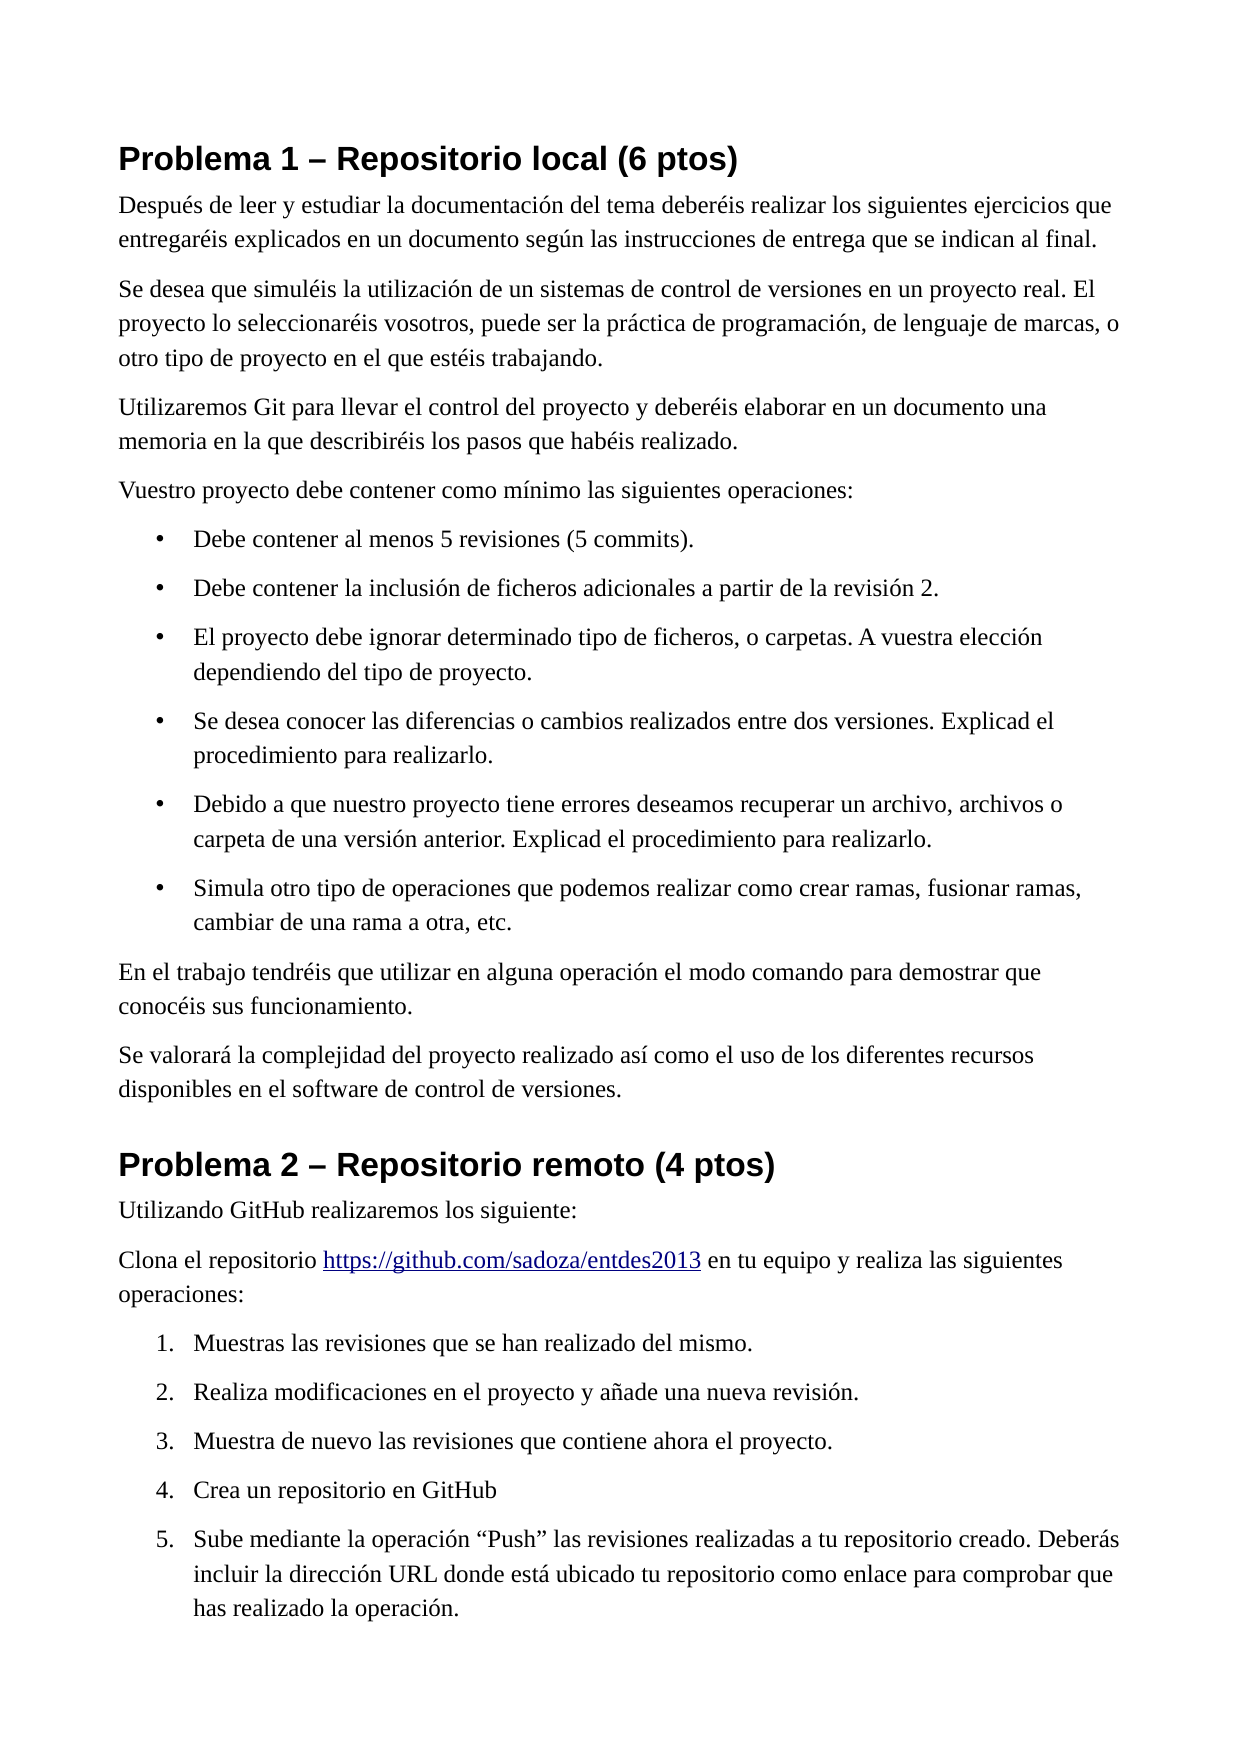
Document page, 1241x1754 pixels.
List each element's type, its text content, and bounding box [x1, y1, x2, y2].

list Crea un repositorio en GitHub [156, 1475, 1122, 1504]
subtitle Problema 1 – Repositorio local (6 ptos) [118, 139, 1122, 178]
subtitle Problema 2 – Repositorio remoto (4 ptos) [118, 1144, 1122, 1183]
list Muestras las revisiones que se han realizado del mismo. [156, 1328, 1122, 1357]
list Se desea conocer las diferencias o cambios realizados entre dos versiones. Explicad el procedimiento para realizarlo. [156, 706, 1122, 769]
text Se valorará la complejidad del proyecto realizado así como el uso de los diferentes recursos disponibles en el software de control de versiones. [118, 1040, 1122, 1103]
text Utilizaremos Git para llevar el control del proyecto y deberéis elaborar en un documento una memoria en la que describiréis los pasos que habéis realizado. [118, 392, 1122, 455]
text Clona el repositorio https://github.com/sadoza/entdes2013 en tu equipo y realiza las siguientes operaciones: [118, 1245, 1122, 1308]
text Después de leer y estudiar la documentación del tema deberéis realizar los siguientes ejercicios que entregaréis explicados en un documento según las instrucciones de entrega que se indican al final. [118, 190, 1122, 253]
text Utilizando GitHub realizaremos los siguiente: [118, 1196, 1122, 1224]
text En el trabajo tendréis que utilizar en alguna operación el modo comando para demostrar que conocéis sus funcionamiento. [118, 957, 1122, 1020]
list Debido a que nuestro proyecto tiene errores deseamos recuperar un archivo, archivos o carpeta de una versión anterior. Explicad el procedimiento para realizarlo. [156, 789, 1122, 853]
list El proyecto debe ignorar determinado tipo de ficheros, o carpetas. A vuestra elección dependiendo del tipo de proyecto. [156, 622, 1122, 686]
list Debe contener la inclusión de ficheros adicionales a partir de la revisión 2. [156, 573, 1122, 602]
list Realiza modificaciones en el proyecto y añade una nueva revisión. [156, 1377, 1122, 1406]
list Muestra de nuevo las revisiones que contiene ahora el proyecto. [156, 1426, 1122, 1455]
text Se desea que simuléis la utilización de un sistemas de control de versiones en un proyecto real. El proyecto lo seleccionaréis vosotros, puede ser la práctica de programación, de lenguaje de marcas, o otro tipo de proyecto en el que estéis trabajando. [118, 274, 1122, 371]
list Debe contener al menos 5 revisiones (5 commits). [156, 524, 1122, 553]
list Sube mediante la operación “Push” las revisiones realizadas a tu repositorio creado. Deberás incluir la dirección URL donde está ubicado tu repositorio como enlace para comprobar que has realizado la operación. [156, 1524, 1122, 1622]
list Simula otro tipo de operaciones que podemos realizar como crear ramas, fusionar ramas, cambiar de una rama a otra, etc. [156, 873, 1122, 936]
text Vuestro proyecto debe contener como mínimo las siguientes operaciones: [118, 475, 1122, 504]
